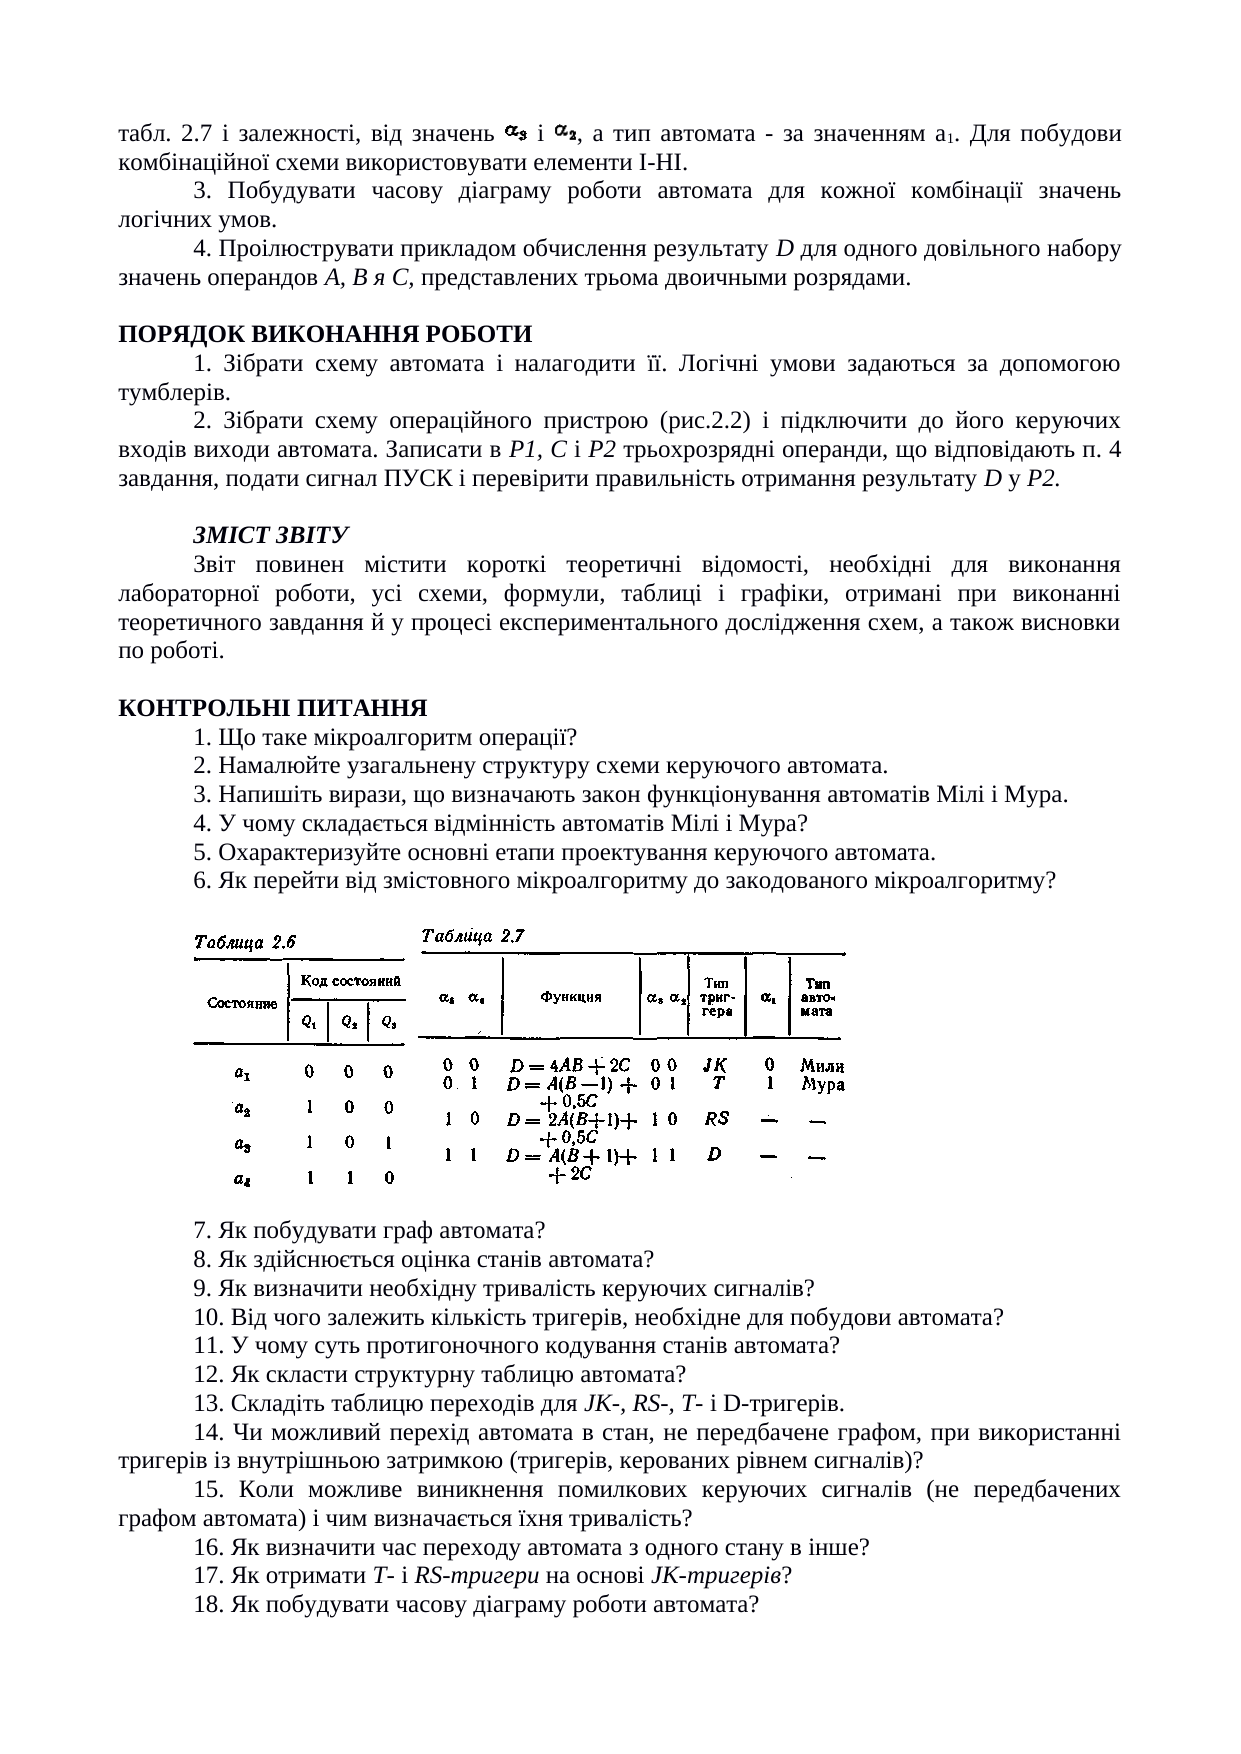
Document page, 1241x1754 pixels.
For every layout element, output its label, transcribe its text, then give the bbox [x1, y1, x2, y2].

text 3. Побудувати часову діаграму роботи автомата для кожної комбінації значень логічних умов. [118, 176, 1122, 233]
text 1. Зібрати схему автомата і налагодити її. Логічні умови задаються за допомогою тумблерів. [118, 348, 1122, 406]
text 14. Чи можливий перехід автомата в стан, не передбачене графом, при використанні тригерів із внутрішньою затримкою (тригерів, керованих рівнем сигналів)? [118, 1417, 1122, 1474]
picture [193, 930, 412, 1187]
text 17. Як отримати T- і RS-тригери на основі JK-тригерів? [118, 1560, 1122, 1589]
text 13. Складіть таблицю переходів для JK-, RS-, T- і D-тригерів. [118, 1388, 1122, 1417]
text 4. У чому складається відмінність автоматів Мілі і Мура? [118, 808, 1122, 837]
text 4. Проілюструвати прикладом обчислення результату D для одного довільного набору значень операндов А, В я С, представлених трьома двоичными розрядами. [118, 233, 1122, 291]
text 1. Що таке мікроалгоритм операції? [118, 722, 1122, 751]
picture [504, 122, 528, 142]
text 3. Напишіть вирази, що визначають закон функціонування автоматів Мілі і Мура. [118, 779, 1122, 808]
text 7. Як побудувати граф автомата? [118, 1215, 1122, 1244]
subtitle ЗМІСТ ЗВІТУ [118, 521, 1122, 549]
text 15. Коли можливе виникнення помилкових керуючих сигналів (не передбачених графом автомата) і чим визначається їхня тривалість? [118, 1474, 1122, 1532]
text 10. Від чого залежить кількість тригерів, необхідне для побудови автомата? [118, 1302, 1122, 1330]
text 8. Як здійснюється оцінка станів автомата? [118, 1244, 1122, 1273]
text 2. Намалюйте узагальнену структуру схеми керуючого автомата. [118, 751, 1122, 779]
subtitle КОНТРОЛЬНІ ПИТАННЯ [118, 693, 1122, 722]
text 16. Як визначити час переходу автомата з одного стану в інше? [118, 1532, 1122, 1560]
picture [553, 122, 577, 142]
subtitle ПОРЯДОК ВИКОНАННЯ РОБОТИ [118, 319, 1122, 348]
text 9. Як визначити необхідну тривалість керуючих сигналів? [118, 1273, 1122, 1302]
text 6. Як перейти від змістовного мікроалгоритму до закодованого мікроалгоритму? [118, 866, 1122, 894]
text 12. Як скласти структурну таблицю автомата? [118, 1359, 1122, 1388]
text 2. Зібрати схему операційного пристрою (рис.2.2) і підключити до його керуючих входів виходи автомата. Записати в Р1, С і Р2 трьохрозрядні операнди, що відповідають п. 4 завдання, подати сигнал ПУСК і перевірити правильність отримання результату D у Р2. [118, 406, 1122, 492]
picture [418, 923, 850, 1187]
text табл. 2.7 і залежності, від значень і , а тип автомата - за значенням а1. Для побудови комбінаційної схеми використовувати елементи I-НІ. [118, 118, 1122, 176]
text Звіт повинен містити короткі теоретичні відомості, необхідні для виконання лабораторної роботи, усі схеми, формули, таблиці і графіки, отримані при виконанні теоретичного завдання й у процесі експериментального дослідження схем, а також висновки по роботі. [118, 549, 1122, 664]
text 11. У чому суть протигоночного кодування станів автомата? [118, 1330, 1122, 1359]
text 5. Охарактеризуйте основні етапи проектування керуючого автомата. [118, 837, 1122, 866]
text 18. Як побудувати часову діаграму роботи автомата? [118, 1589, 1122, 1618]
